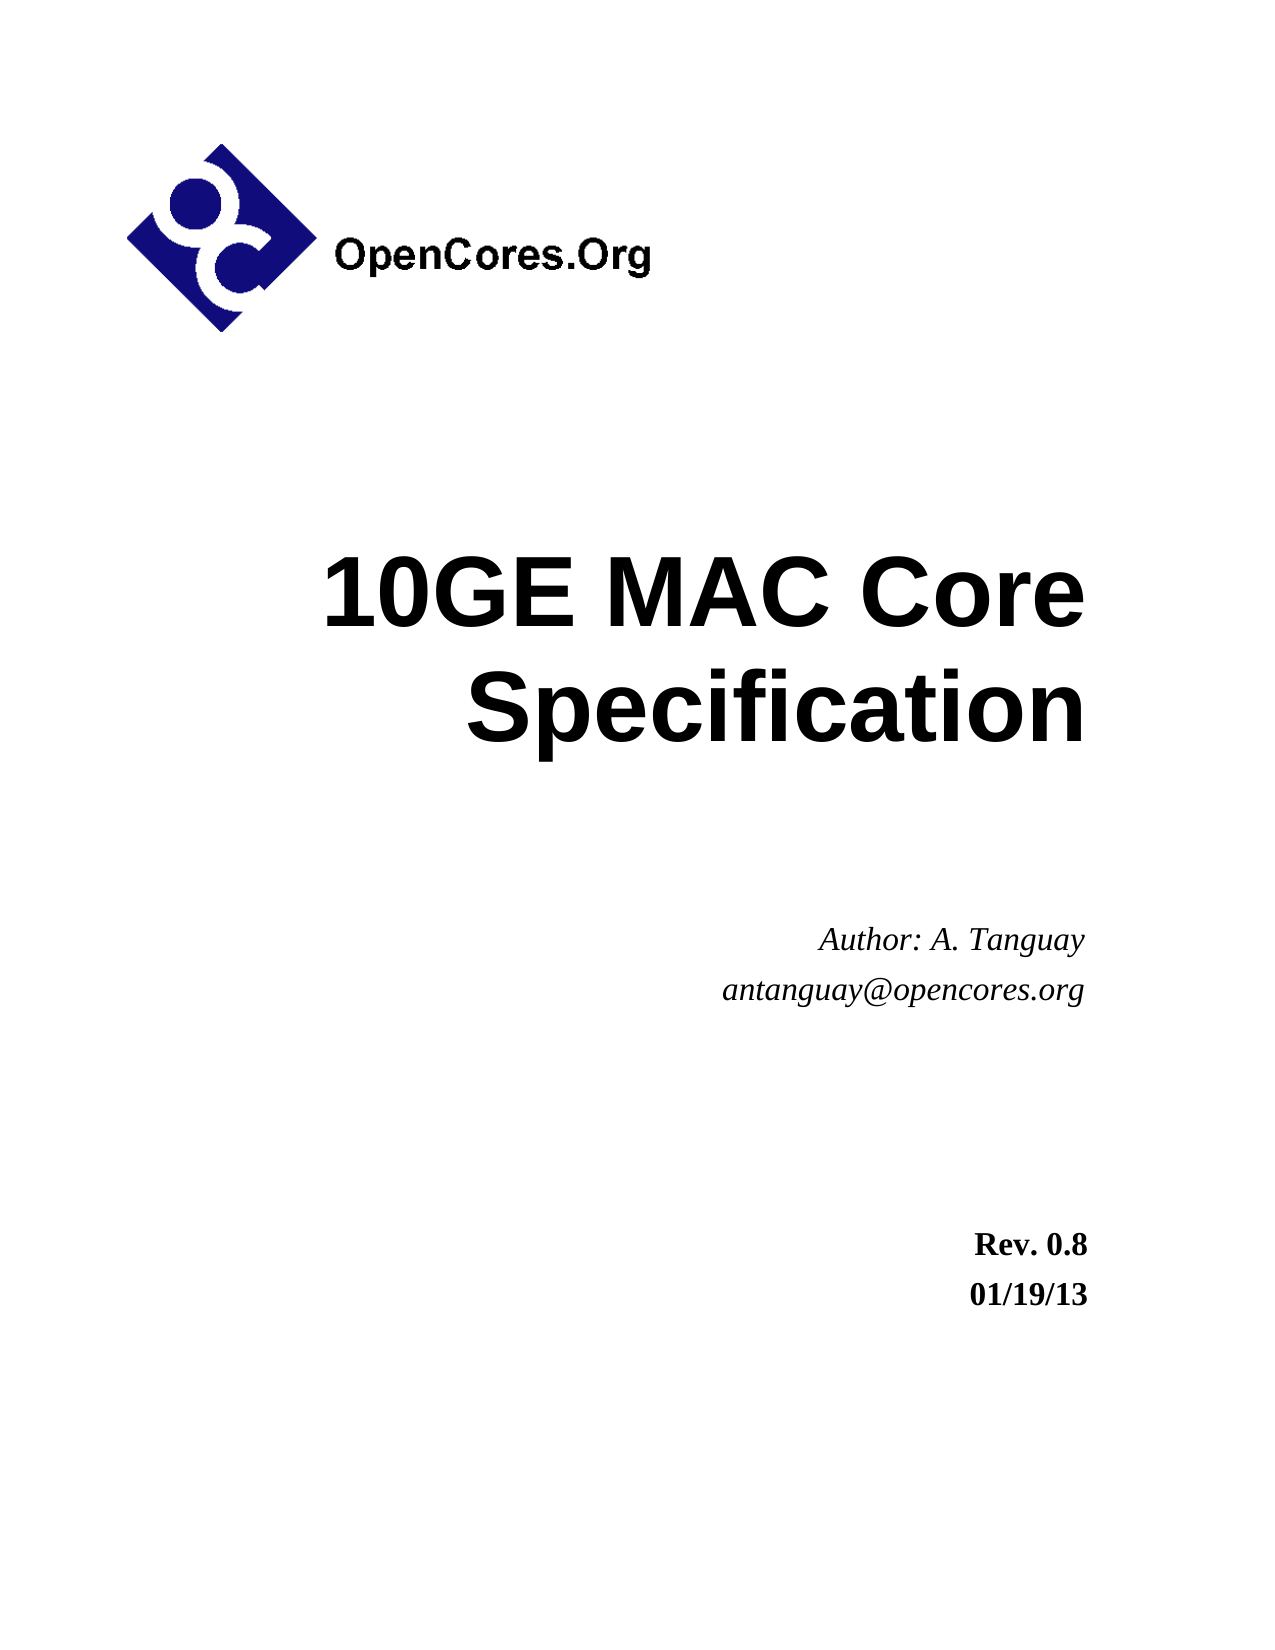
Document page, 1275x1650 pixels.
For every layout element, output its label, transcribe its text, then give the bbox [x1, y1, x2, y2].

text Rev. 0.8 [187, 1224, 1088, 1262]
text 01/19/13 [187, 1274, 1088, 1313]
text Author: A. Tanguay [187, 919, 1088, 957]
title 10GE MAC Core Specification [187, 533, 1088, 763]
text antanguay@opencores.org [187, 969, 1088, 1008]
